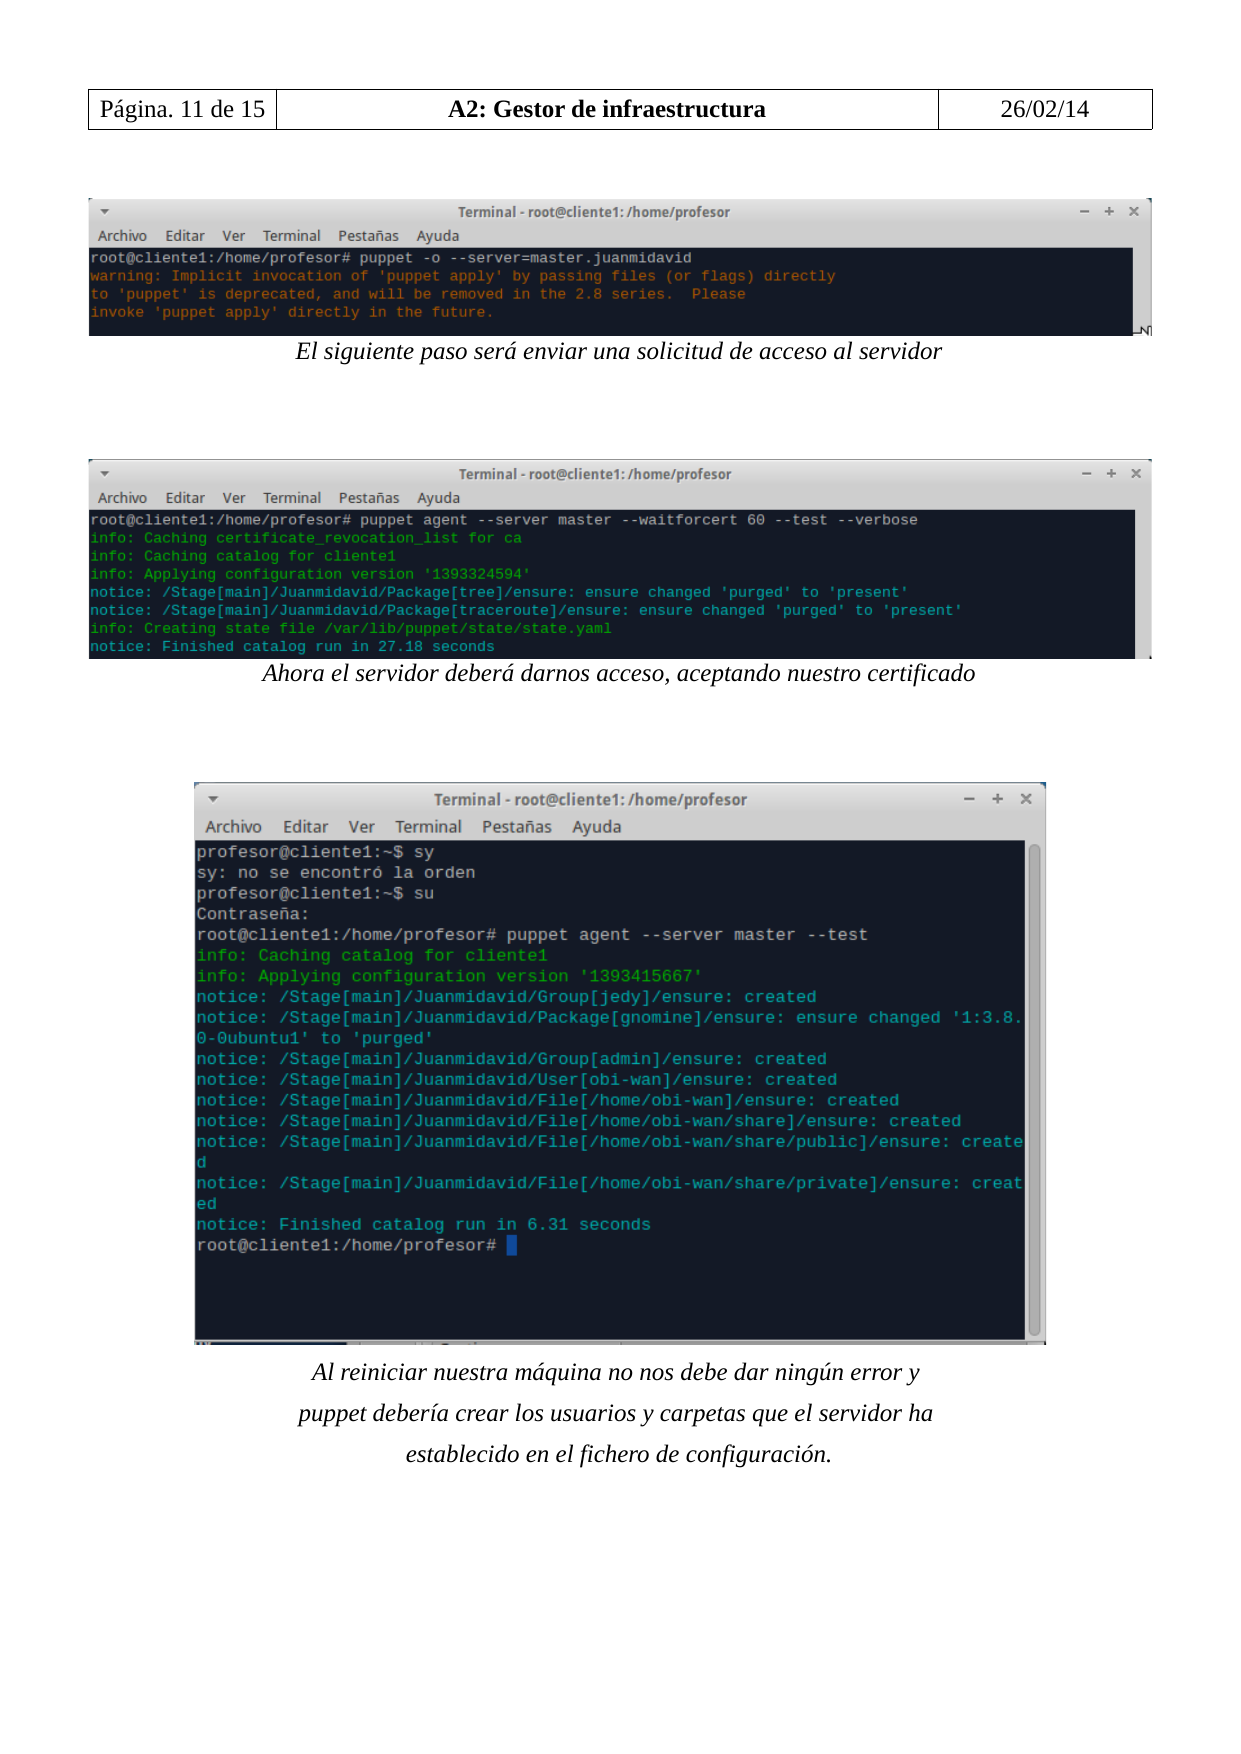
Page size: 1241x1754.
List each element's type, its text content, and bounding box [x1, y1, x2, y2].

picture [194, 782, 1047, 1345]
text establecido en el fichero de configuración. [88, 1439, 1152, 1468]
text El siguiente paso será enviar una solicitud de acceso al servidor [88, 336, 1152, 364]
text Ahora el servidor deberá darnos acceso, aceptando nuestro certificado [88, 659, 1152, 687]
picture [88, 459, 1152, 659]
picture [88, 198, 1152, 336]
text Al reiniciar nuestra máquina no nos debe dar ningún error y [88, 1357, 1152, 1386]
text puppet debería crear los usuarios y carpetas que el servidor ha [88, 1398, 1152, 1427]
